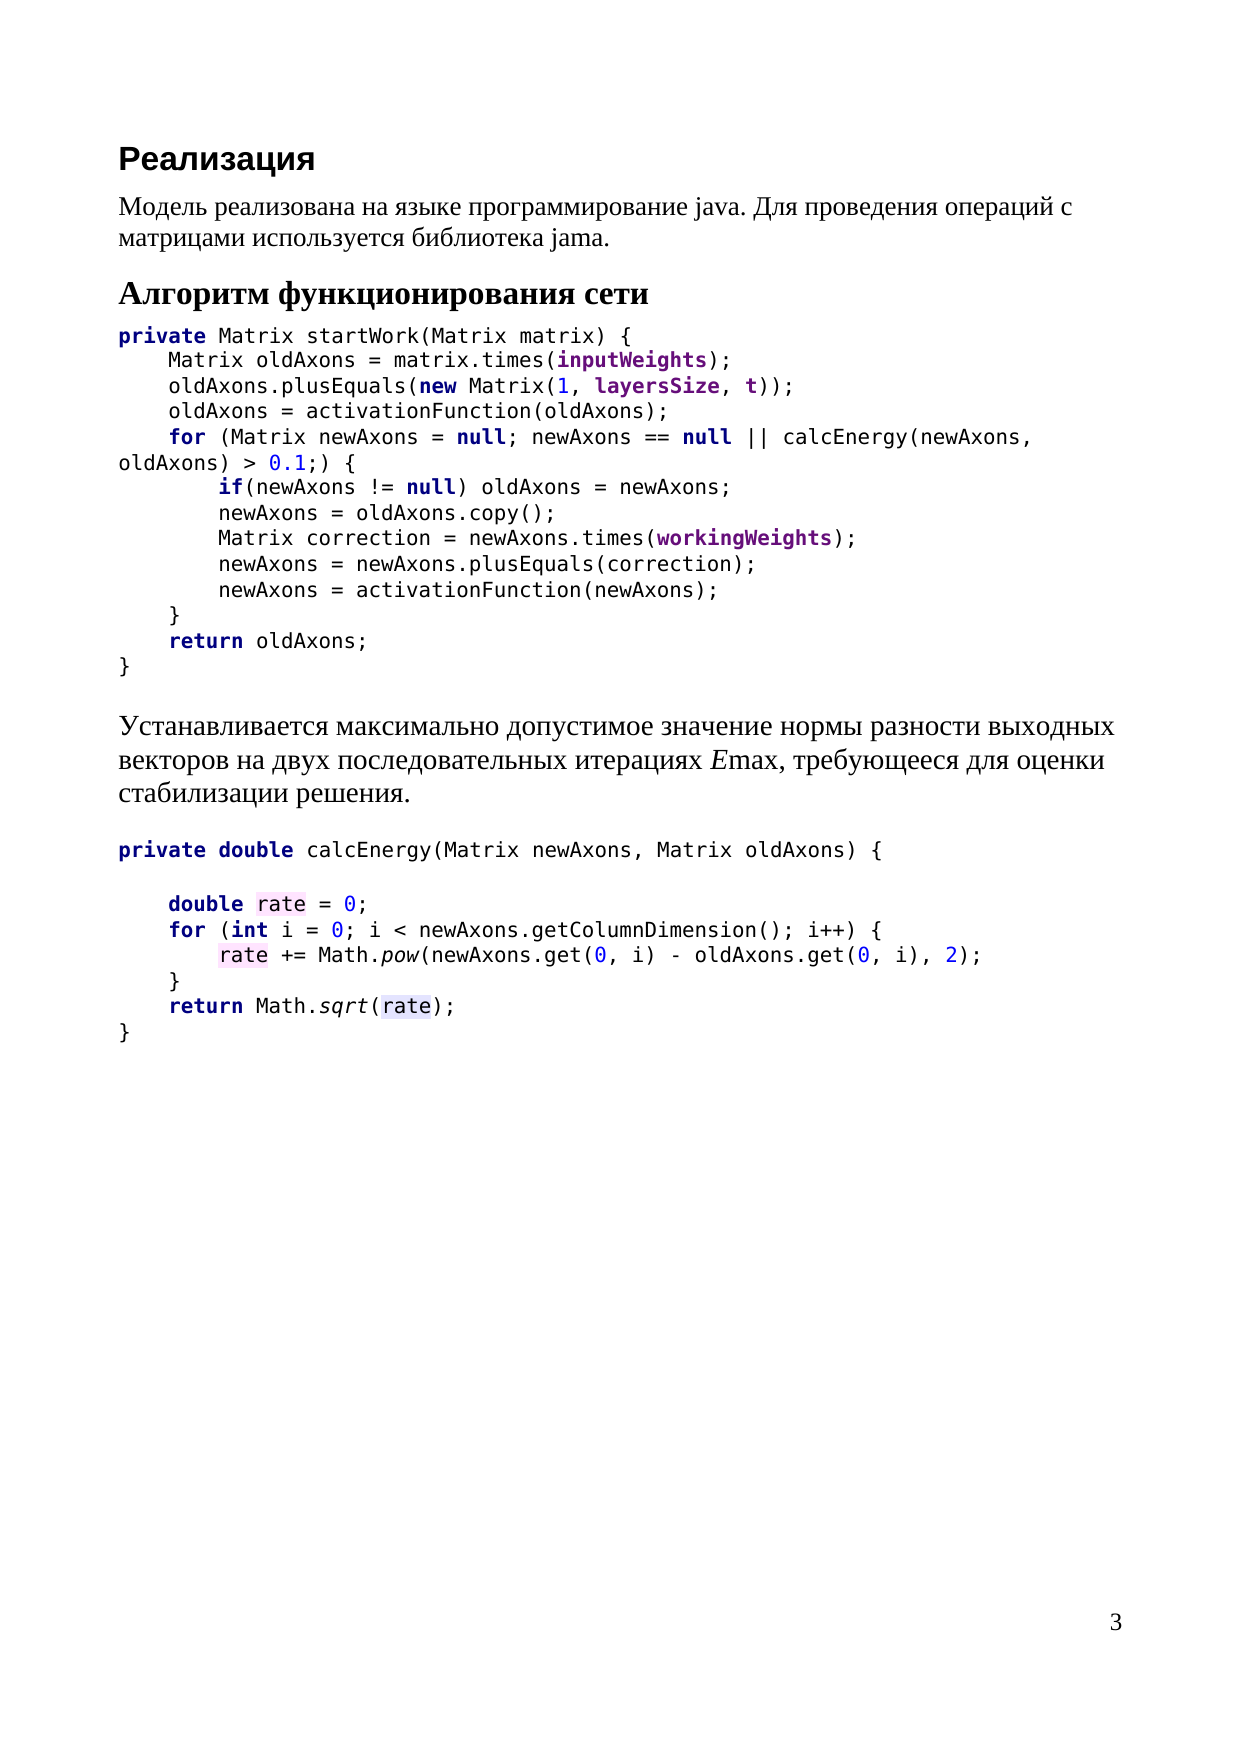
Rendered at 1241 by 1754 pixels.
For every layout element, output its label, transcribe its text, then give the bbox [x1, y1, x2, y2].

text double rate = 0; [118, 892, 1122, 918]
text return Math.sqrt(rate); [118, 994, 1122, 1020]
text Устанавливается максимально допустимое значение нормы разности выходных векторов на двух последовательных итерациях Emax, требующееся для оценки стабилизации решения. [118, 708, 1122, 809]
text return oldAxons; [118, 629, 1122, 654]
text Модель реализована на языке программирование java. Для проведения операций с матрицами используется библиотека jama. [118, 190, 1122, 252]
text if(newAxons != null) oldAxons = newAxons; [118, 475, 1122, 501]
subtitle Алгоритм функционирования сети [118, 273, 1122, 312]
text rate += Math.pow(newAxons.get(0, i) - oldAxons.get(0, i), 2); [118, 943, 1122, 969]
text Matrix oldAxons = matrix.times(inputWeights); [118, 348, 1122, 374]
text } [118, 969, 1122, 994]
text private double calcEnergy(Matrix newAxons, Matrix oldAxons) { [118, 838, 1122, 863]
text Matrix correction = newAxons.times(workingWeights); [118, 526, 1122, 552]
text newAxons = activationFunction(newAxons); [118, 578, 1122, 603]
text private Matrix startWork(Matrix matrix) { [118, 324, 1122, 348]
text } [118, 603, 1122, 629]
text } [118, 1020, 1122, 1044]
text newAxons = oldAxons.copy(); [118, 501, 1122, 526]
text oldAxons.plusEquals(new Matrix(1, layersSize, t)); [118, 374, 1122, 399]
subtitle Реализация [118, 139, 1122, 178]
text oldAxons = activationFunction(oldAxons); [118, 399, 1122, 425]
text } [118, 654, 1122, 679]
text newAxons = newAxons.plusEquals(correction); [118, 552, 1122, 578]
text for (Matrix newAxons = null; newAxons == null || calcEnergy(newAxons, oldAxons) > 0.1;) { [118, 425, 1122, 475]
text for (int i = 0; i < newAxons.getColumnDimension(); i++) { [118, 918, 1122, 943]
